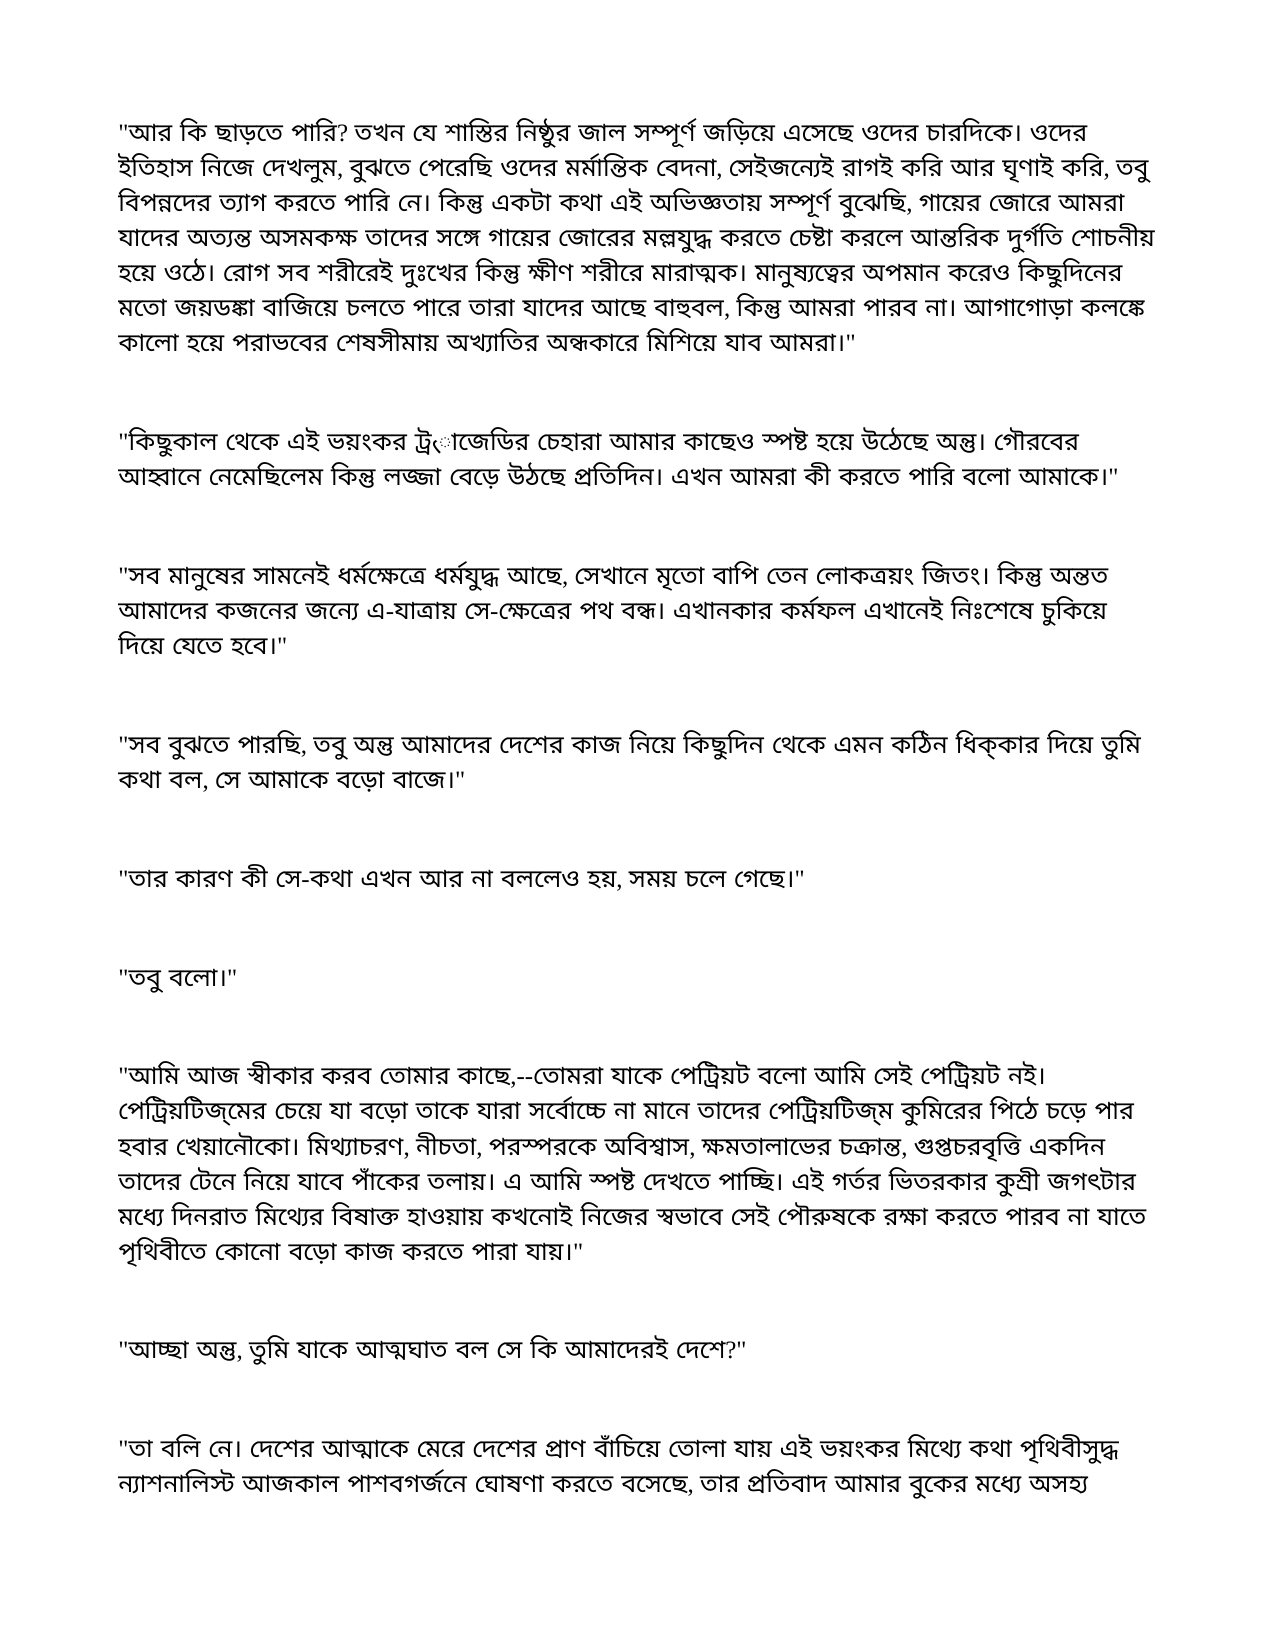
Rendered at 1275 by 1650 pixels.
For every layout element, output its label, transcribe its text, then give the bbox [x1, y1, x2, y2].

text "আর কি ছাড়তে পারি? তখন যে শাস্তির নিষ্ঠুর জাল সম্পূর্ণ জড়িয়ে এসেছে ওদের চারদিকে। ওদের ইতিহাস নিজে দেখলুম, বুঝতে পেরেছি ওদের মর্মান্তিক বেদনা, সেইজন্যেই রাগই করি আর ঘৃণাই করি, তবু বিপন্নদের ত্যাগ করতে পারি নে। কিন্তু একটা কথা এই অভিজ্ঞতায় সম্পূর্ণ বুঝেছি, গায়ের জোরে আমরা যাদের অত্যন্ত অসমকক্ষ তাদের সঙ্গে গায়ের জোরের মল্লযুদ্ধ করতে চেষ্টা করলে আন্তরিক দুর্গতি শোচনীয় হয়ে ওঠে। রোগ সব শরীরেই দুঃখের কিন্তু ক্ষীণ শরীরে মারাত্মক। মানুষ্যত্বের অপমান করেও কিছুদিনের মতো জয়ডঙ্কা বাজিয়ে চলতে পারে তারা যাদের আছে বাহুবল, কিন্তু আমরা পারব না। আগাগোড়া কলঙ্কে কালো হয়ে পরাভবের শেষসীমায় অখ্যাতির অন্ধকারে মিশিয়ে যাব আমরা।" [118, 118, 1157, 358]
text "সব মানুষের সামনেই ধর্মক্ষেত্রে ধর্মযুদ্ধ আছে, সেখানে মৃতো বাপি তেন লোকত্রয়ং জিতং। কিন্তু অন্তত আমাদের কজনের জন্যে এ-যাত্রায় সে-ক্ষেত্রের পথ বন্ধ। এখানকার কর্মফল এখানেই নিঃশেষে চুকিয়ে দিয়ে যেতে হবে।" [118, 561, 1157, 661]
text "কিছুকাল থেকে এই ভয়ংকর ট্র৻াজেডির চেহারা আমার কাছেও স্পষ্ট হয়ে উঠেছে অন্তু। গৌরবের আহ্বানে নেমেছিলেম কিন্তু লজ্জা বেড়ে উঠছে প্রতিদিন। এখন আমরা কী করতে পারি বলো আমাকে।" [118, 427, 1157, 492]
text "আমি আজ স্বীকার করব তোমার কাছে,--তোমরা যাকে পেট্রিয়ট বলো আমি সেই পেট্রিয়ট নই। পেট্রিয়টিজ্‌মের চেয়ে যা বড়ো তাকে যারা সর্বোচ্চে না মানে তাদের পেট্রিয়টিজ্‌ম কুমিরের পিঠে চড়ে পার হবার খেয়ানৌকো। মিথ্যাচরণ, নীচতা, পরস্পরকে অবিশ্বাস, ক্ষমতালাভের চক্রান্ত, গুপ্তচরবৃত্তি একদিন তাদের টেনে নিয়ে যাবে পাঁকের তলায়। এ আমি স্পষ্ট দেখতে পাচ্ছি। এই গর্তর ভিতরকার কুশ্রী জগৎটার মধ্যে দিনরাত মিথ্যের বিষাক্ত হাওয়ায় কখনোই নিজের স্বভাবে সেই পৌরুষকে রক্ষা করতে পারব না যাতে পৃথিবীতে কোনো বড়ো কাজ করতে পারা যায়।" [118, 1061, 1157, 1266]
text "তা বলি নে। দেশের আত্মাকে মেরে দেশের প্রাণ বাঁচিয়ে তোলা যায় এই ভয়ংকর মিথ্যে কথা পৃথিবীসুদ্ধ ন্যাশনালিস্ট আজকাল পাশবগর্জনে ঘোষণা করতে বসেছে, তার প্রতিবাদ আমার বুকের মধ্যে অসহ্য [118, 1434, 1157, 1498]
text "আচ্ছা অন্তু, তুমি যাকে আত্মঘাত বল সে কি আমাদেরই দেশে?" [118, 1335, 1157, 1365]
text "সব বুঝতে পারছি, তবু অন্তু আমাদের দেশের কাজ নিয়ে কিছুদিন থেকে এমন কঠিন ধিক্‌কার দিয়ে তুমি কথা বল, সে আমাকে বড়ো বাজে।" [118, 730, 1157, 794]
text "তবু বলো।" [118, 963, 1157, 992]
text "তার কারণ কী সে-কথা এখন আর না বললেও হয়, সময় চলে গেছে।" [118, 864, 1157, 893]
